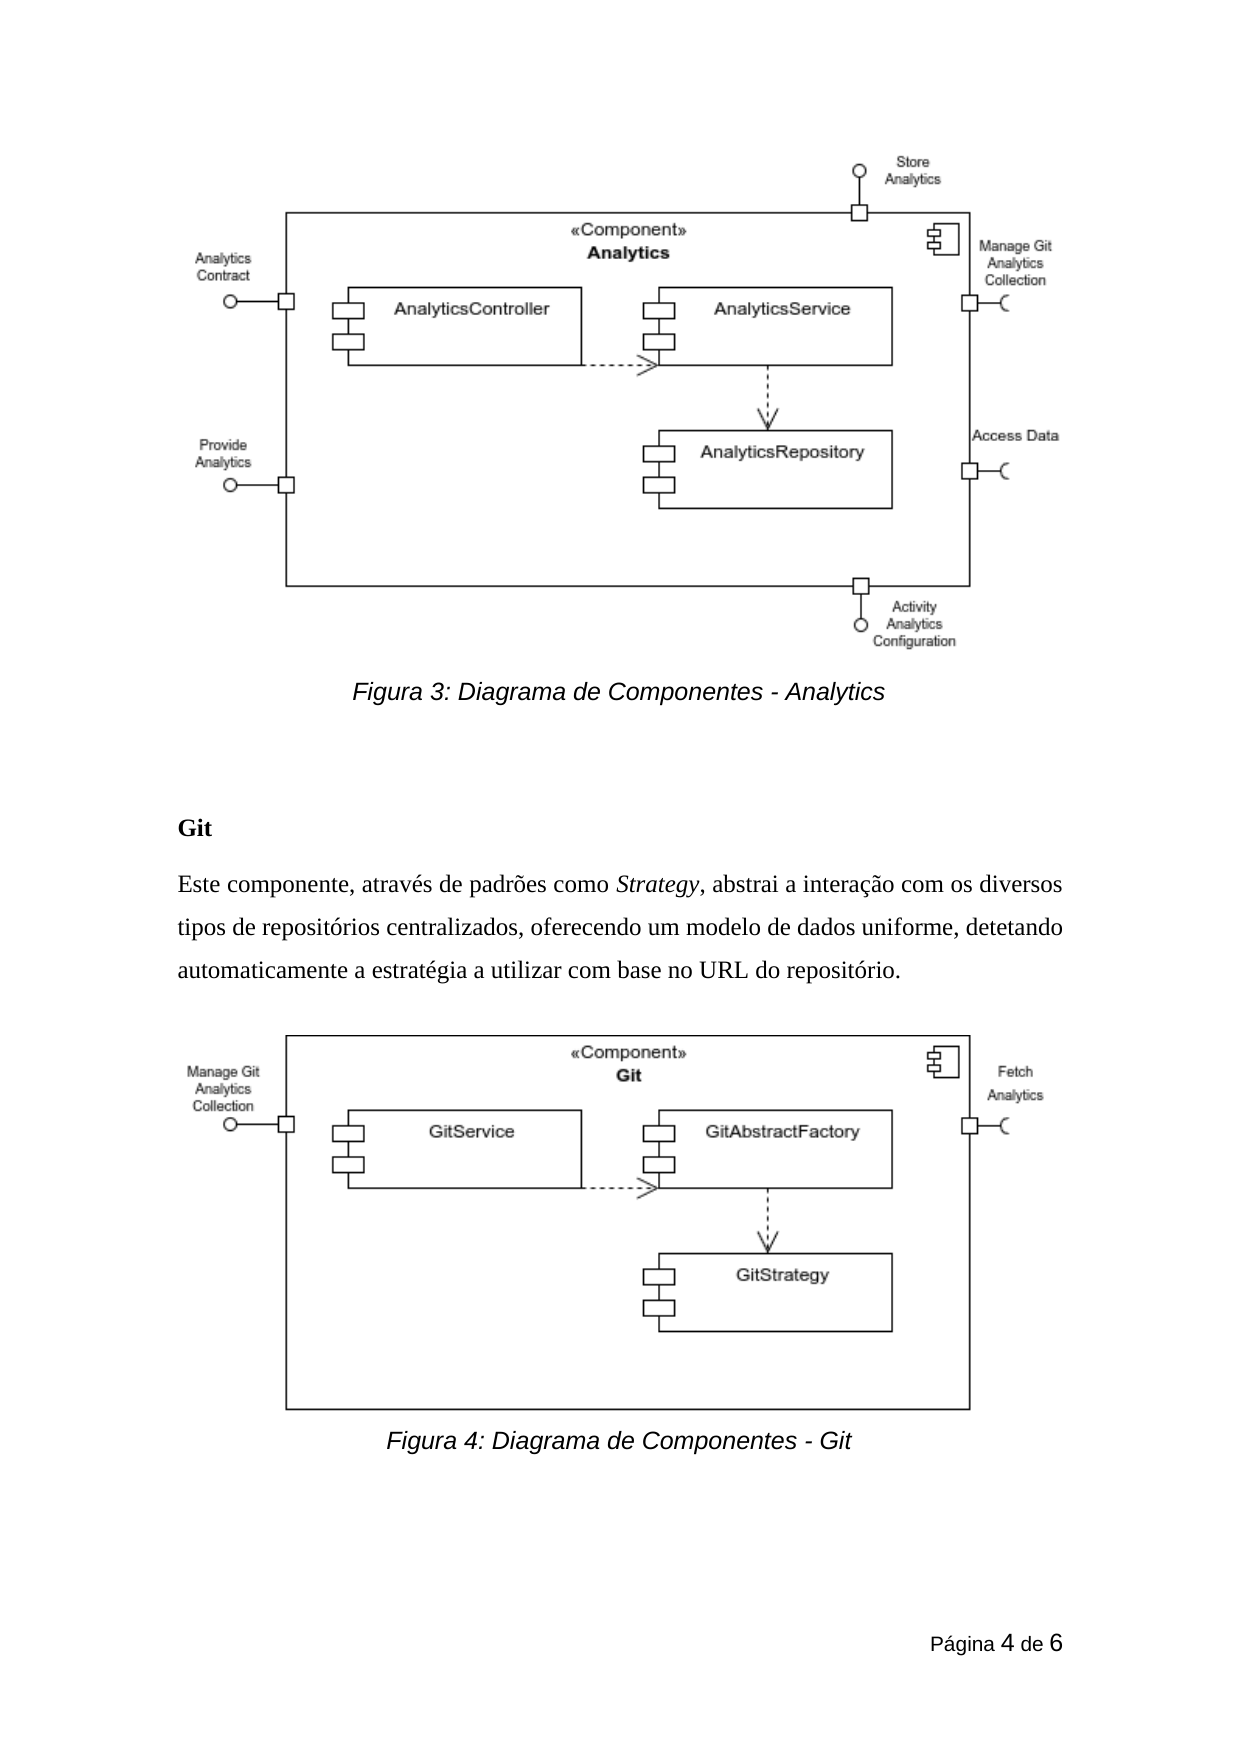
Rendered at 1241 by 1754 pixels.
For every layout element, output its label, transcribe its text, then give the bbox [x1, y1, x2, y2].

text Figura 4: Diagrama de Componentes - Git [177, 1412, 1063, 1454]
subtitle Git [177, 813, 1063, 842]
text Figura 3: Diagrama de Componentes - Analytics [177, 651, 1063, 706]
picture [177, 147, 1063, 651]
picture [177, 1035, 1063, 1412]
text Este componente, através de padrões como Strategy, abstrai a interação com os diversos tipos de repositórios centralizados, oferecendo um modelo de dados uniforme, detetando automaticamente a estratégia a utilizar com base no URL do repositório. [177, 869, 1063, 984]
